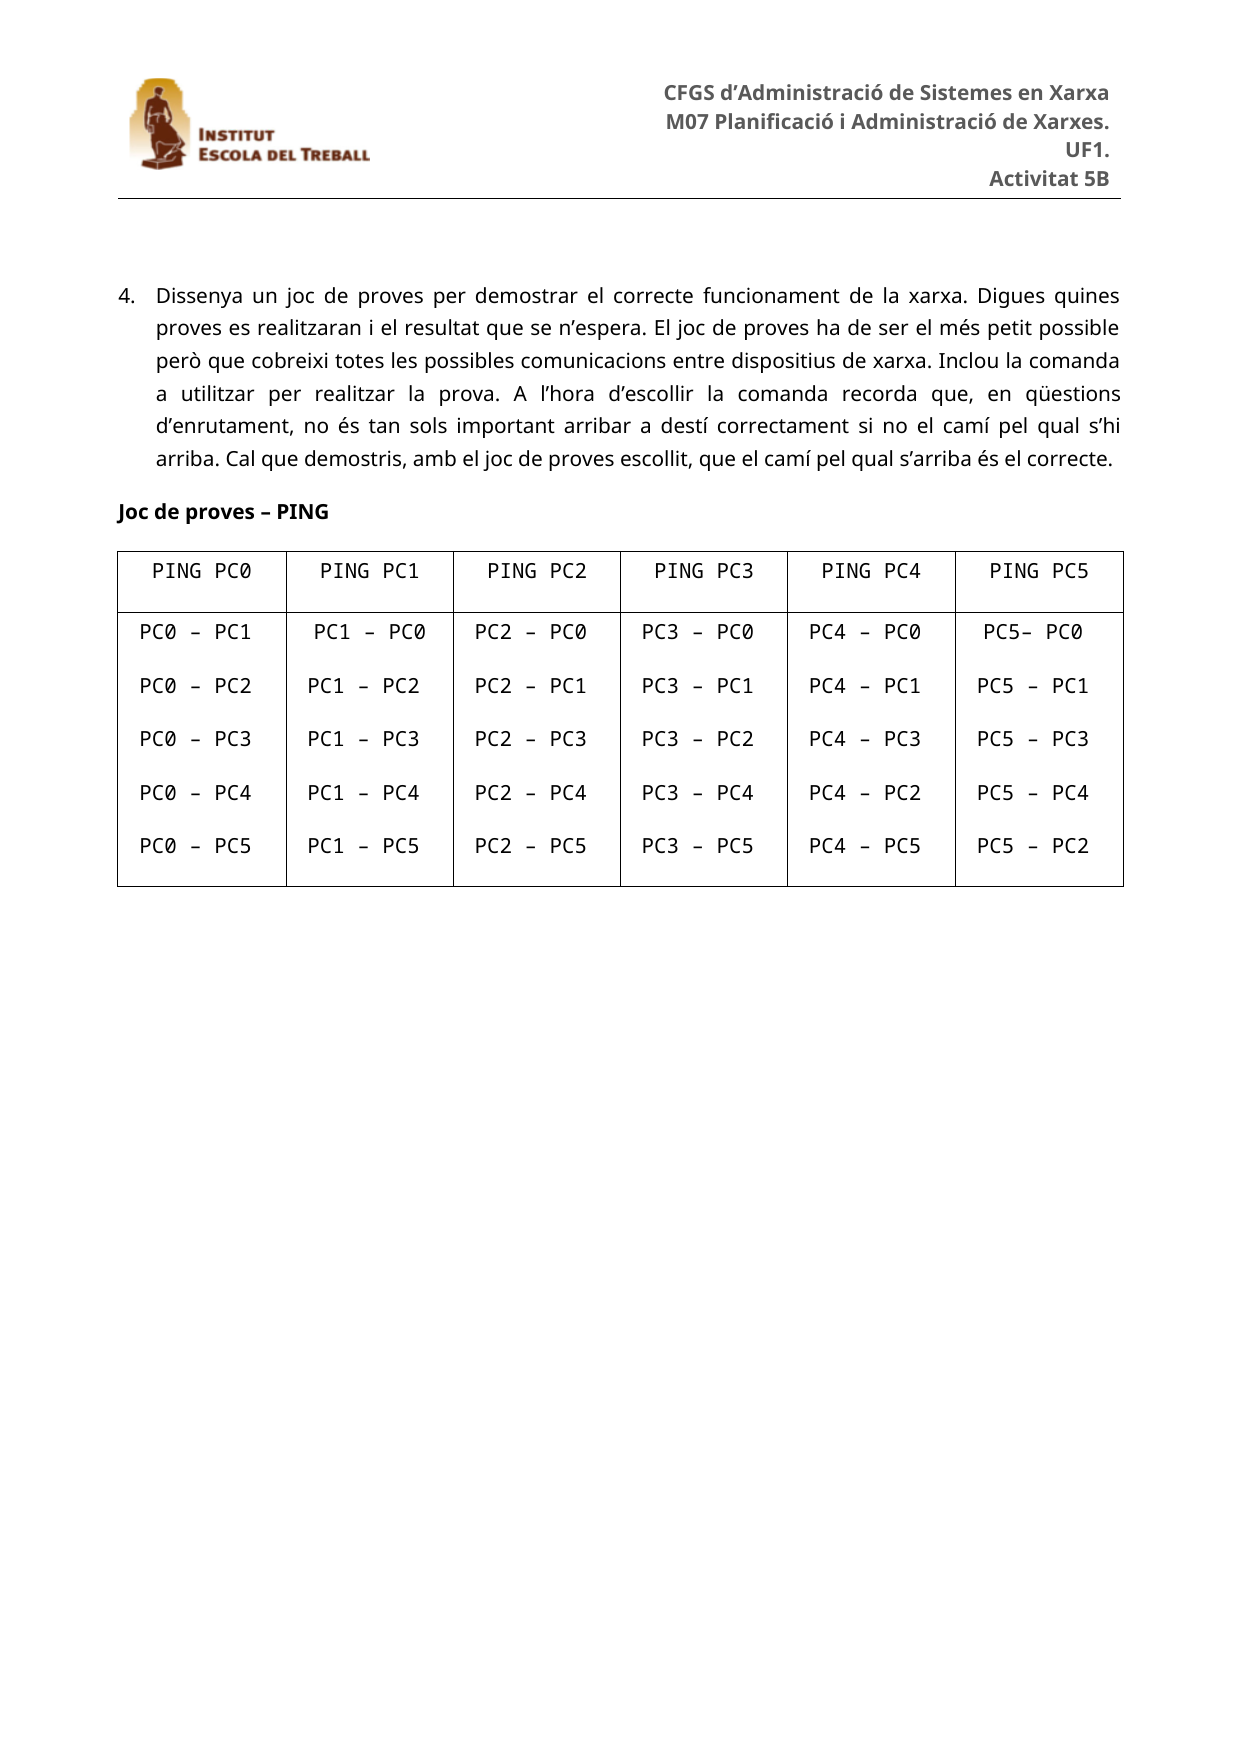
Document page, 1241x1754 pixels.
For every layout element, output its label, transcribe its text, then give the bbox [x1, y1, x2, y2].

table_header PING PC2 [454, 552, 620, 612]
table_header PING PC5 [956, 552, 1123, 612]
table_cell PC5– PC0 PC5 – PC1 PC5 – PC3 PC5 – PC4 PC5 – PC2 [956, 613, 1123, 886]
table_header PING PC4 [788, 552, 955, 612]
list Dissenya un joc de proves per demostrar el correcte funcionament de la xarxa. Digues quines proves es realitzaran i el resultat que se n’espera. El joc de proves ha de ser el més petit possible però que cobreixi totes les possibles comunicacions entre dispositius de xarxa. Inclou la comanda a utilitzar per realitzar la prova. A l’hora d’escollir la comanda recorda que, en qüestions d’enrutament, no és tan sols important arribar a destí correctament si no el camí pel qual s’hi arriba. Cal que demostris, amb el joc de proves escollit, que el camí pel qual s’arriba és el correcte. [118, 281, 1122, 472]
table_header PING PC1 [287, 552, 453, 612]
table_cell PC4 – PC0 PC4 – PC1 PC4 – PC3 PC4 – PC2 PC4 – PC5 [788, 613, 955, 886]
table_header PING PC0 [118, 552, 286, 612]
table_header PING PC3 [621, 552, 787, 612]
table_cell PC3 – PC0 PC3 – PC1 PC3 – PC2 PC3 – PC4 PC3 – PC5 [621, 613, 787, 886]
table_cell PC2 – PC0 PC2 – PC1 PC2 – PC3 PC2 – PC4 PC2 – PC5 [454, 613, 620, 886]
table_cell PC0 – PC1 PC0 – PC2 PC0 – PC3 PC0 – PC4 PC0 – PC5 [118, 613, 286, 886]
table_cell PC1 – PC0 PC1 – PC2 PC1 – PC3 PC1 – PC4 PC1 – PC5 [287, 613, 453, 886]
text Joc de proves – PING [118, 497, 1122, 526]
picture [129, 78, 370, 170]
